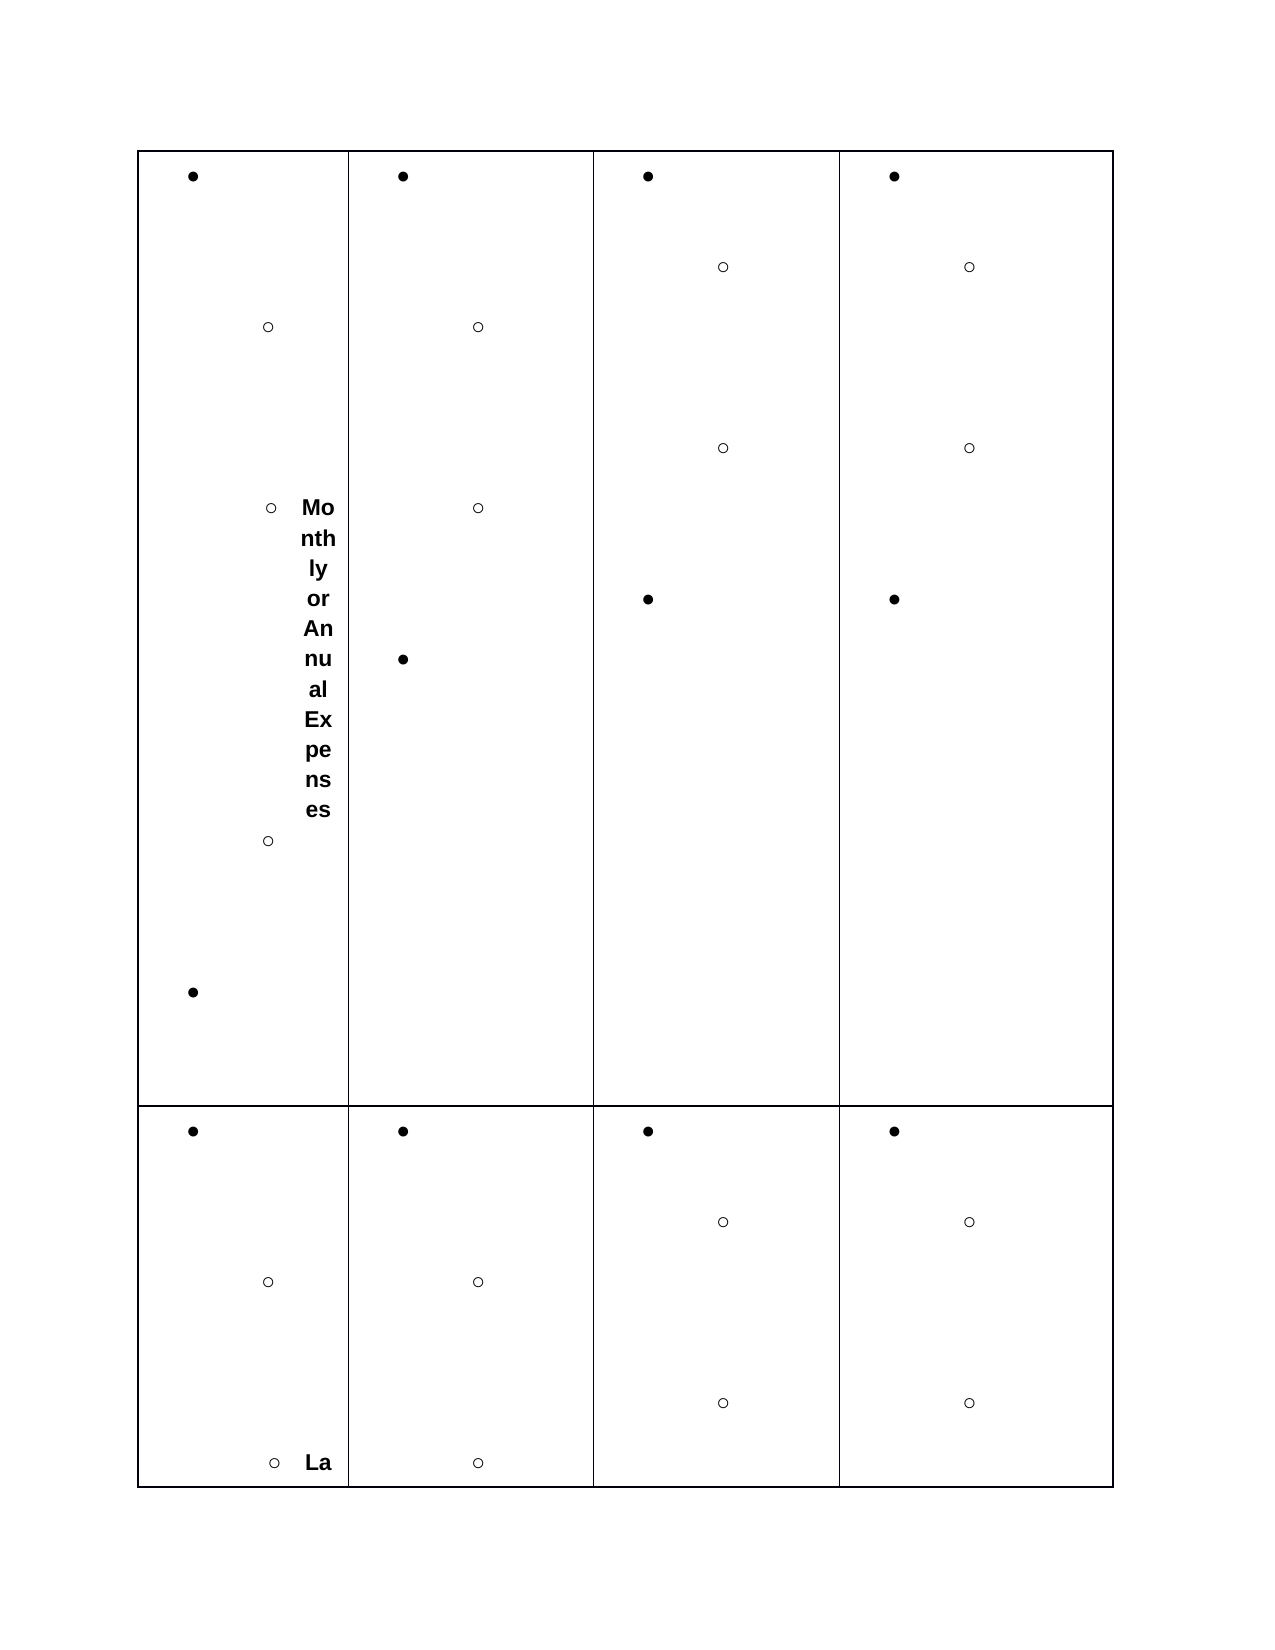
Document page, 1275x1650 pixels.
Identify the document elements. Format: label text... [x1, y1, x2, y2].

table_cell Labor Costs [139, 1107, 348, 1486]
table_cell [349, 1107, 593, 1486]
table_cell Monthly or Annual Expenses [139, 152, 348, 1105]
table_cell [840, 152, 1112, 1105]
table_cell [840, 1107, 1112, 1486]
table_cell [594, 1107, 839, 1486]
table_cell [594, 152, 839, 1105]
table_cell [349, 152, 593, 1105]
